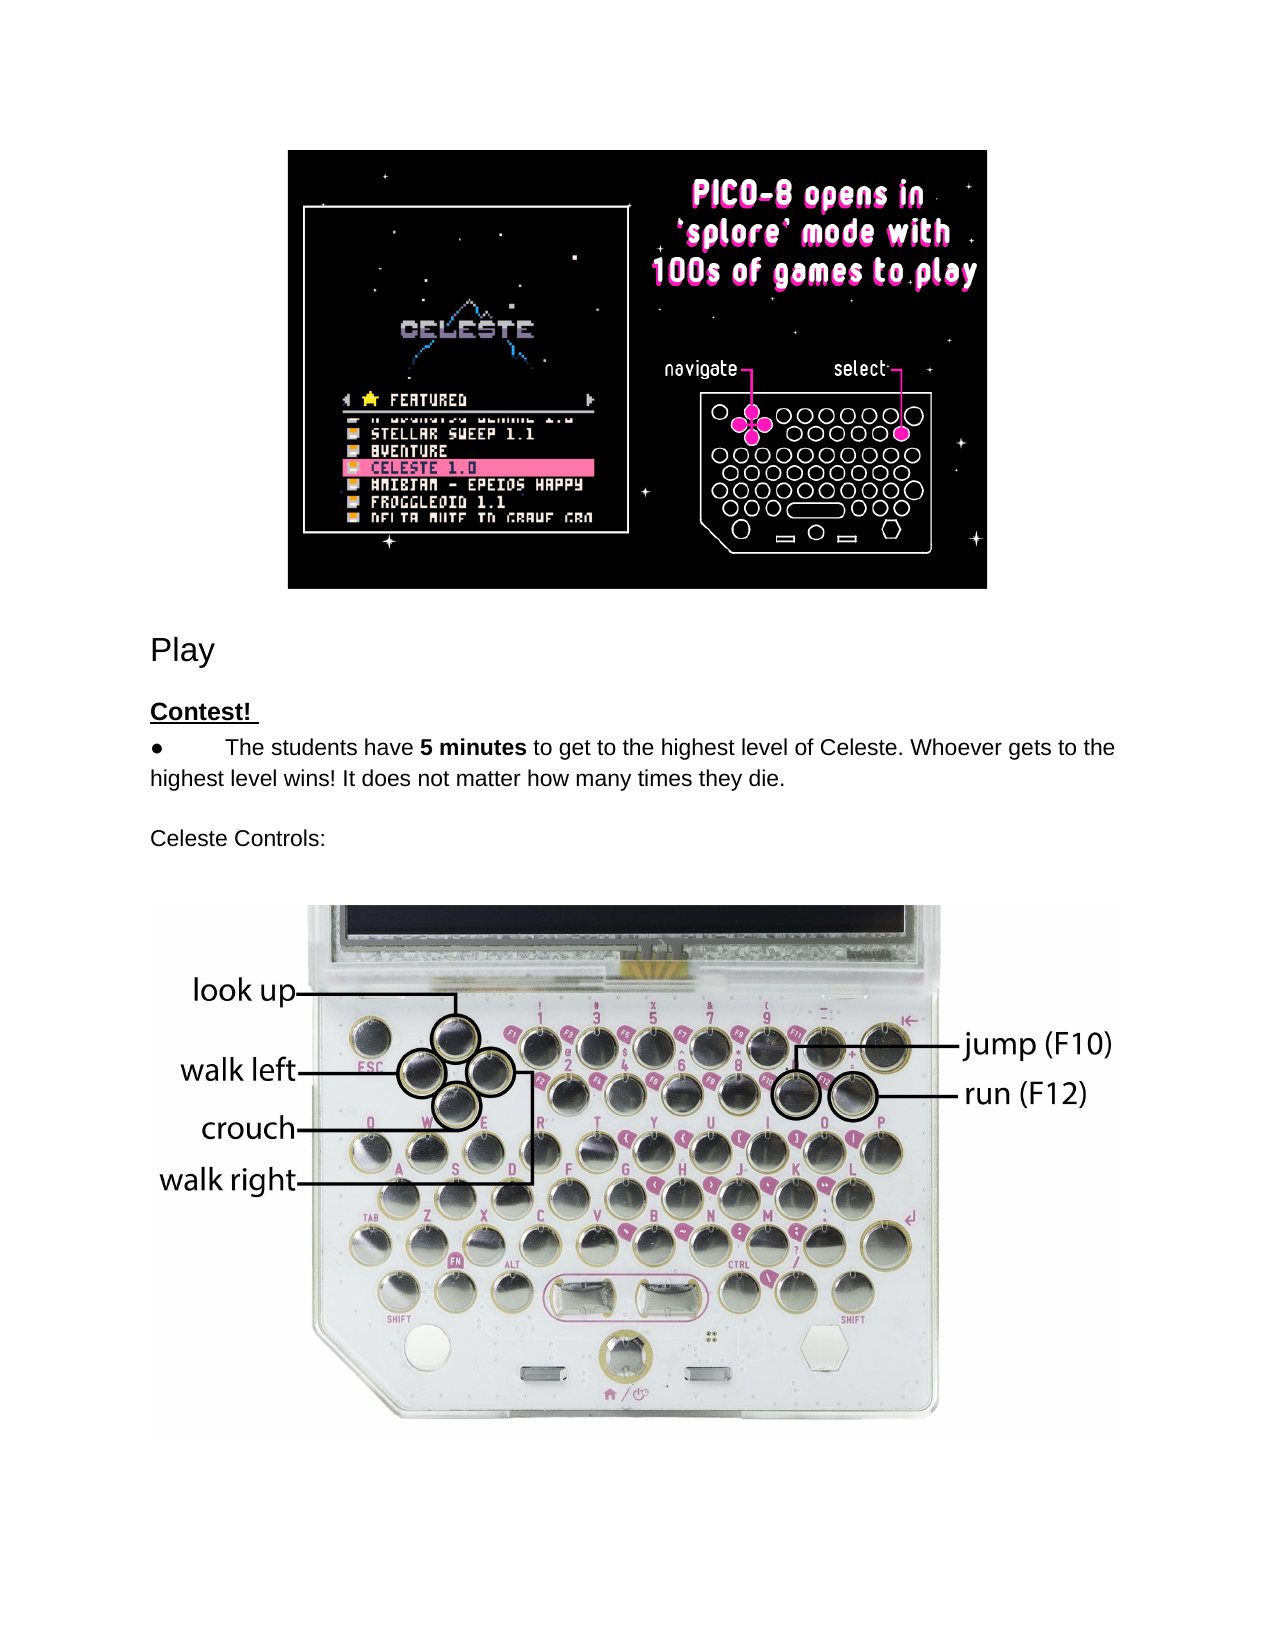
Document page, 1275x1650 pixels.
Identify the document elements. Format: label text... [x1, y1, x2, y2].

picture [150, 904, 1125, 1441]
picture [287, 150, 988, 589]
subtitle Contest! [150, 697, 1125, 726]
text Celeste Controls: [150, 825, 1125, 851]
list The students have 5 minutes to get to the highest level of Celeste. Whoever gets to the highest level wins! It does not matter how many times they die. [150, 734, 1125, 791]
subtitle Play [150, 630, 1125, 668]
